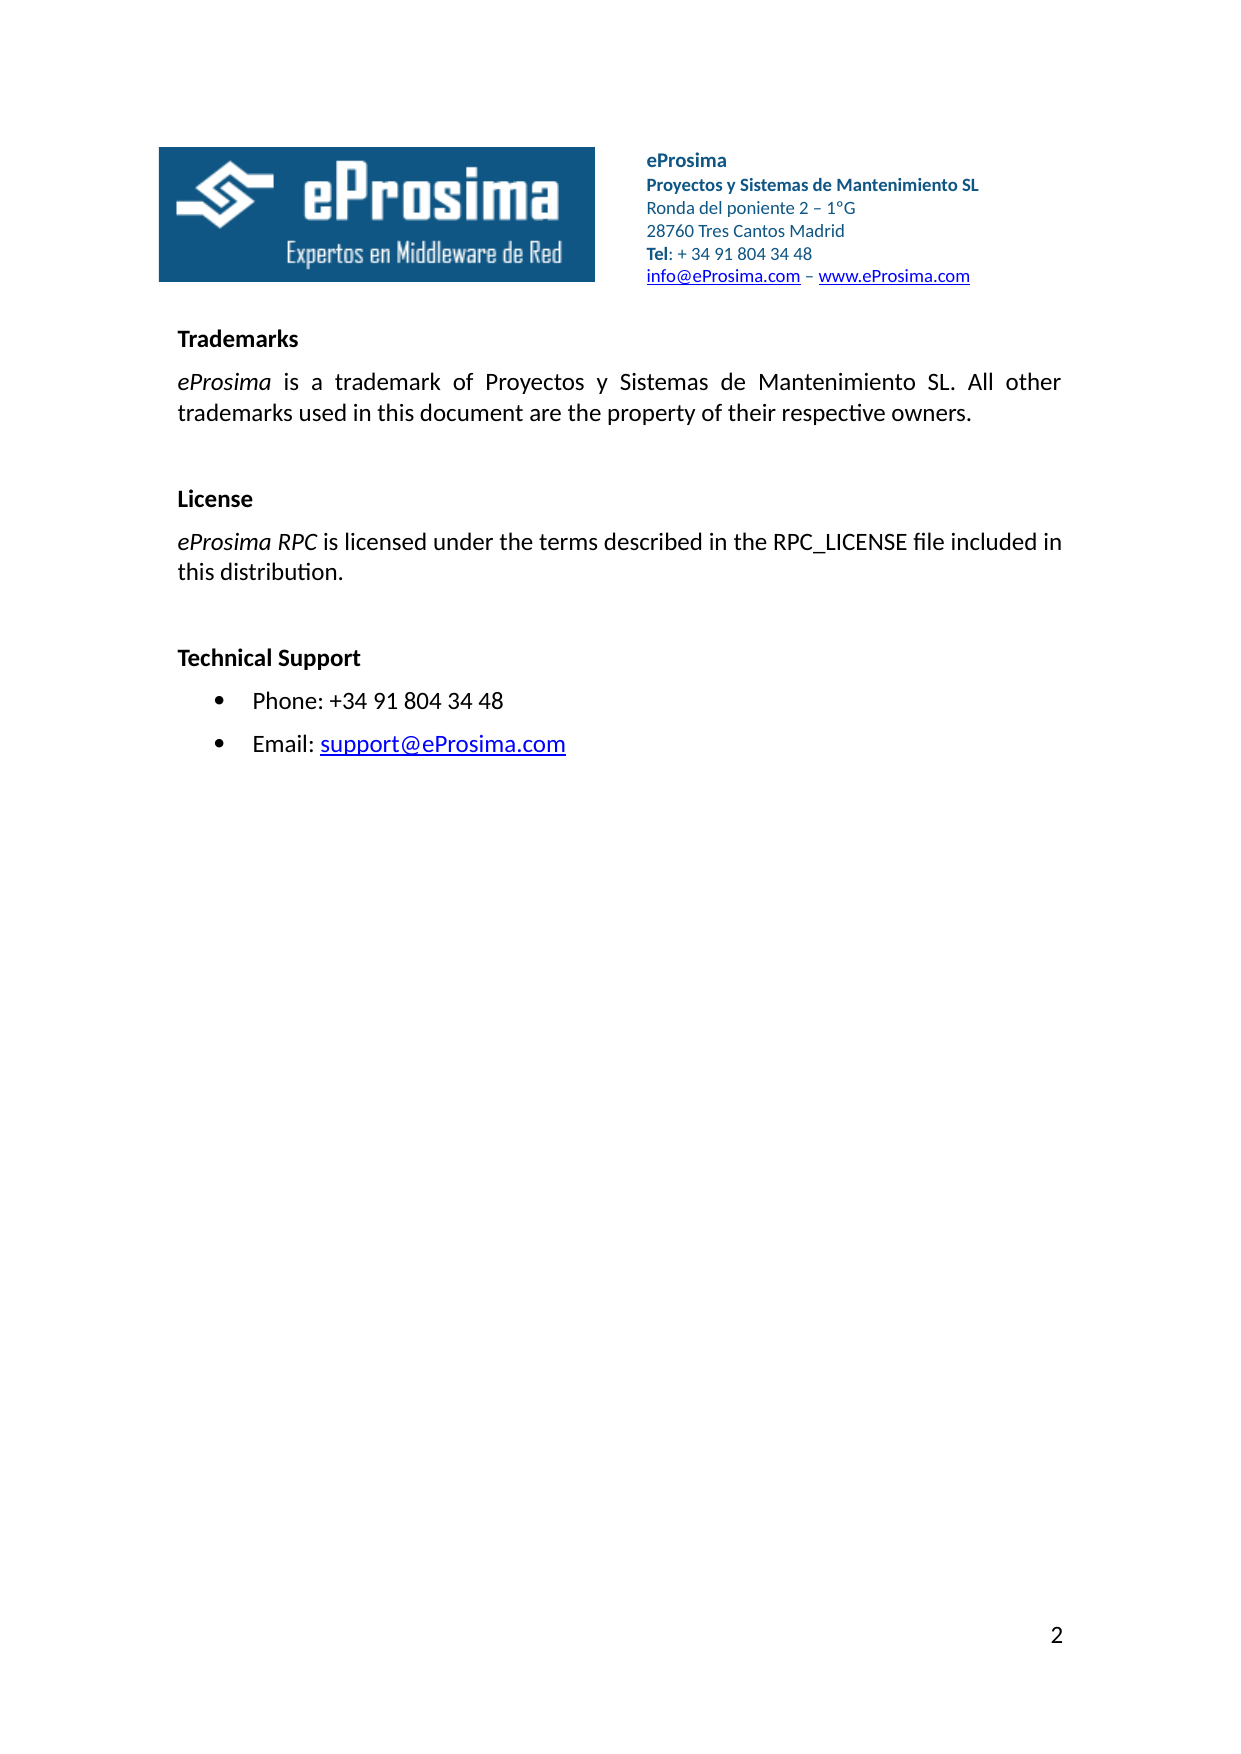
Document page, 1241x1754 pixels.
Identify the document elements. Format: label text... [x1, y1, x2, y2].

table_header [148, 148, 635, 288]
list Email: support@eProsima.com [215, 728, 1063, 759]
text eProsima RPC is licensed under the terms described in the RPC_LICENSE file included in this distribution. [177, 526, 1063, 587]
text Trademarks [177, 323, 1063, 354]
text eProsima is a trademark of Proyectos y Sistemas de Mantenimiento SL. All other trademarks used in this document are the property of their respective owners. [177, 366, 1063, 427]
list Phone: +34 91 804 34 48 [215, 685, 1063, 716]
picture [158, 147, 595, 282]
text Technical Support [177, 642, 1063, 673]
text License [177, 483, 1063, 513]
table_header eProsima Proyectos y Sistemas de Mantenimiento SL Ronda del poniente 2 – 1ºG 28760 Tres Cantos Madrid Tel: + 34 91 804 34 48 info@eProsima.com – www.eProsima.com [635, 148, 1074, 288]
